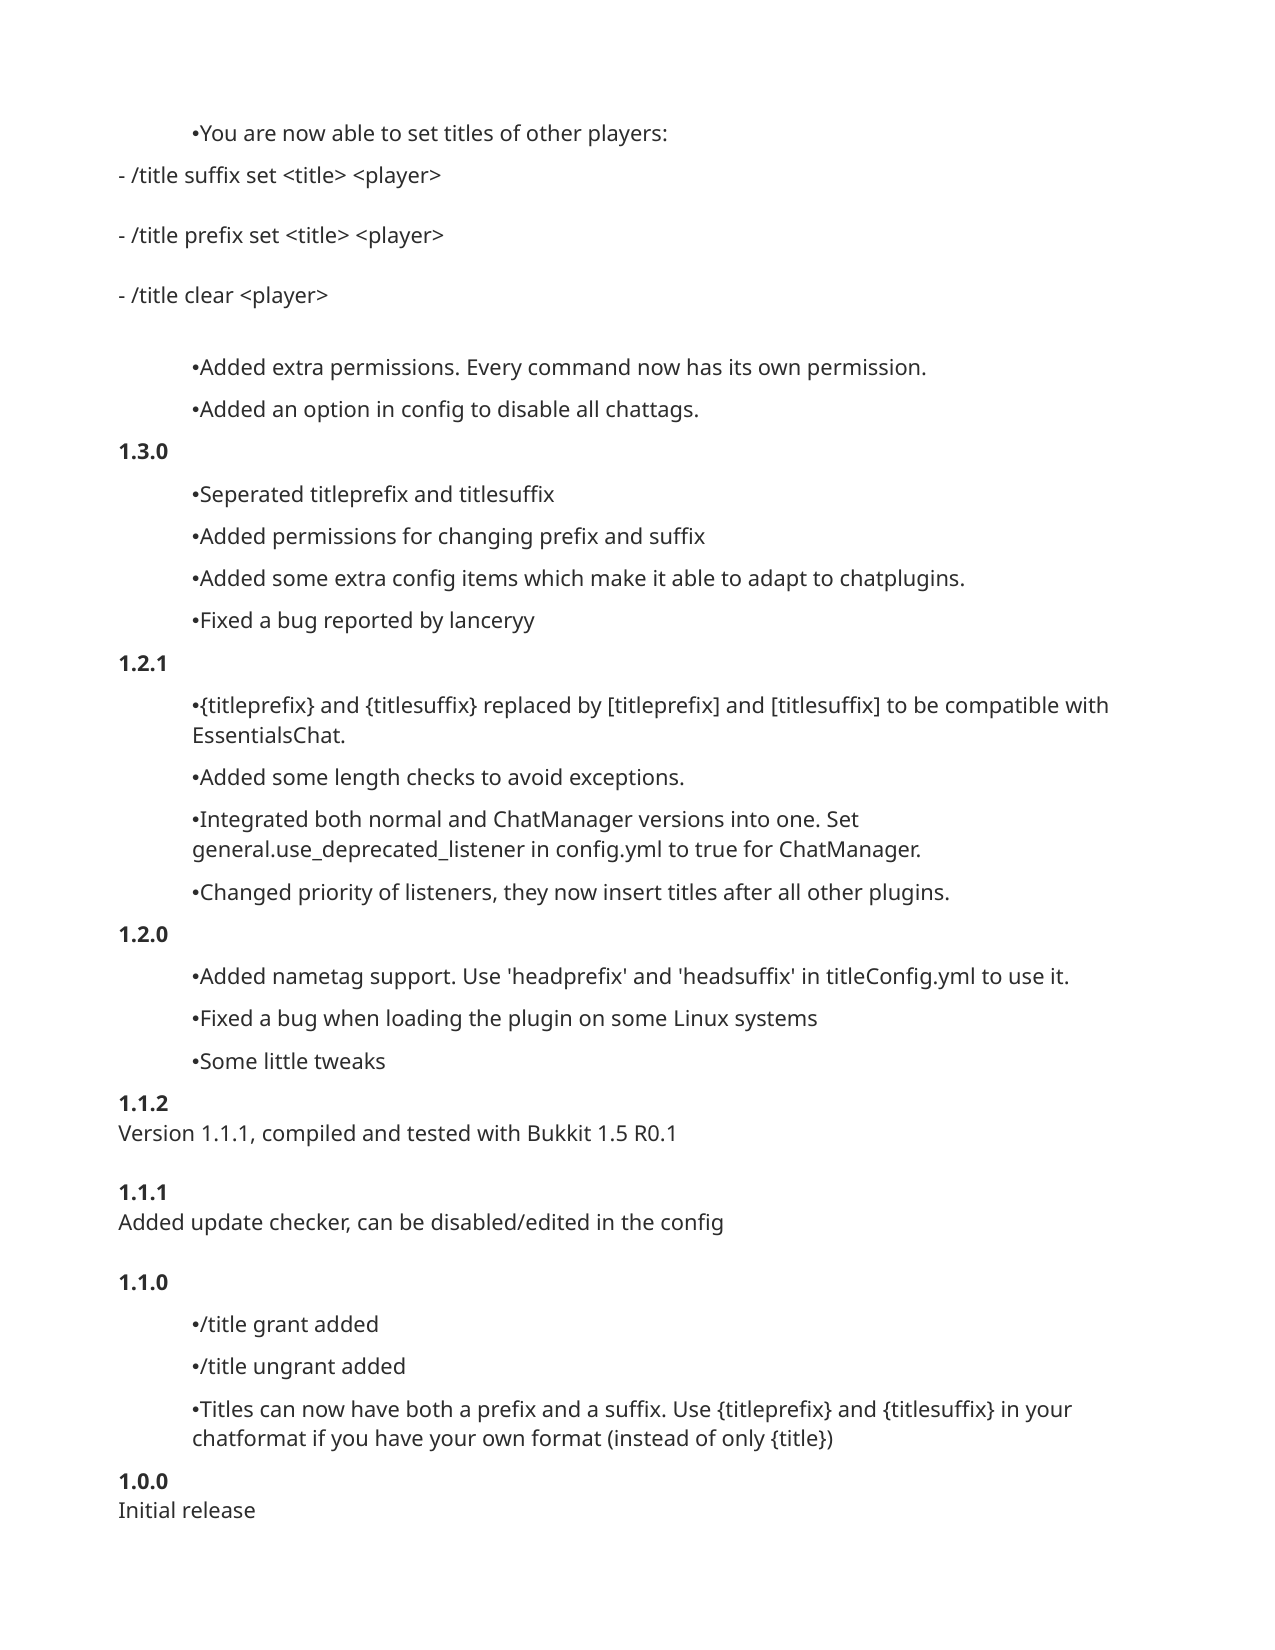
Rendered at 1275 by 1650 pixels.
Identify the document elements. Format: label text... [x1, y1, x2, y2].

text - /title suffix set <title> <player> [118, 160, 1157, 190]
list /title grant added [118, 1309, 1157, 1339]
list Added some extra config items which make it able to adapt to chatplugins. [118, 563, 1157, 593]
list Fixed a bug when loading the plugin on some Linux systems [118, 1003, 1157, 1033]
text 1.0.0 [118, 1466, 1157, 1495]
list Some little tweaks [118, 1046, 1157, 1075]
list Seperated titleprefix and titlesuffix [118, 478, 1157, 508]
text - /title clear <player> [118, 279, 1157, 309]
list Added nametag support. Use 'headprefix' and 'headsuffix' in titleConfig.yml to use it. [118, 961, 1157, 991]
text - /title prefix set <title> <player> [118, 220, 1157, 250]
list Changed priority of listeners, they now insert titles after all other plugins. [118, 876, 1157, 906]
list Fixed a bug reported by lanceryy [118, 605, 1157, 635]
text 1.1.1 [118, 1177, 1157, 1207]
text 1.1.0 [118, 1267, 1157, 1296]
text 1.2.0 [118, 919, 1157, 948]
text 1.3.0 [118, 436, 1157, 466]
list Added extra permissions. Every command now has its own permission. [118, 352, 1157, 381]
list Titles can now have both a prefix and a suffix. Use {titleprefix} and {titlesuffix} in your chatformat if you have your own format (instead of only {title}) [118, 1393, 1157, 1453]
list /title ungrant added [118, 1351, 1157, 1381]
text Initial release [118, 1495, 1157, 1525]
text Version 1.1.1, compiled and tested with Bukkit 1.5 R0.1 [118, 1118, 1157, 1147]
list Added an option in config to disable all chattags. [118, 394, 1157, 424]
list Integrated both normal and ChatManager versions into one. Set general.use_deprecated_listener in config.yml to true for ChatManager. [118, 804, 1157, 864]
text 1.2.1 [118, 648, 1157, 677]
text 1.1.2 [118, 1088, 1157, 1118]
text Added update checker, can be disabled/edited in the config [118, 1207, 1157, 1237]
list You are now able to set titles of other players: [118, 118, 1157, 148]
list Added some length checks to avoid exceptions. [118, 762, 1157, 792]
list Added permissions for changing prefix and suffix [118, 521, 1157, 551]
list {titleprefix} and {titlesuffix} replaced by [titleprefix] and [titlesuffix] to be compatible with EssentialsChat. [118, 690, 1157, 749]
